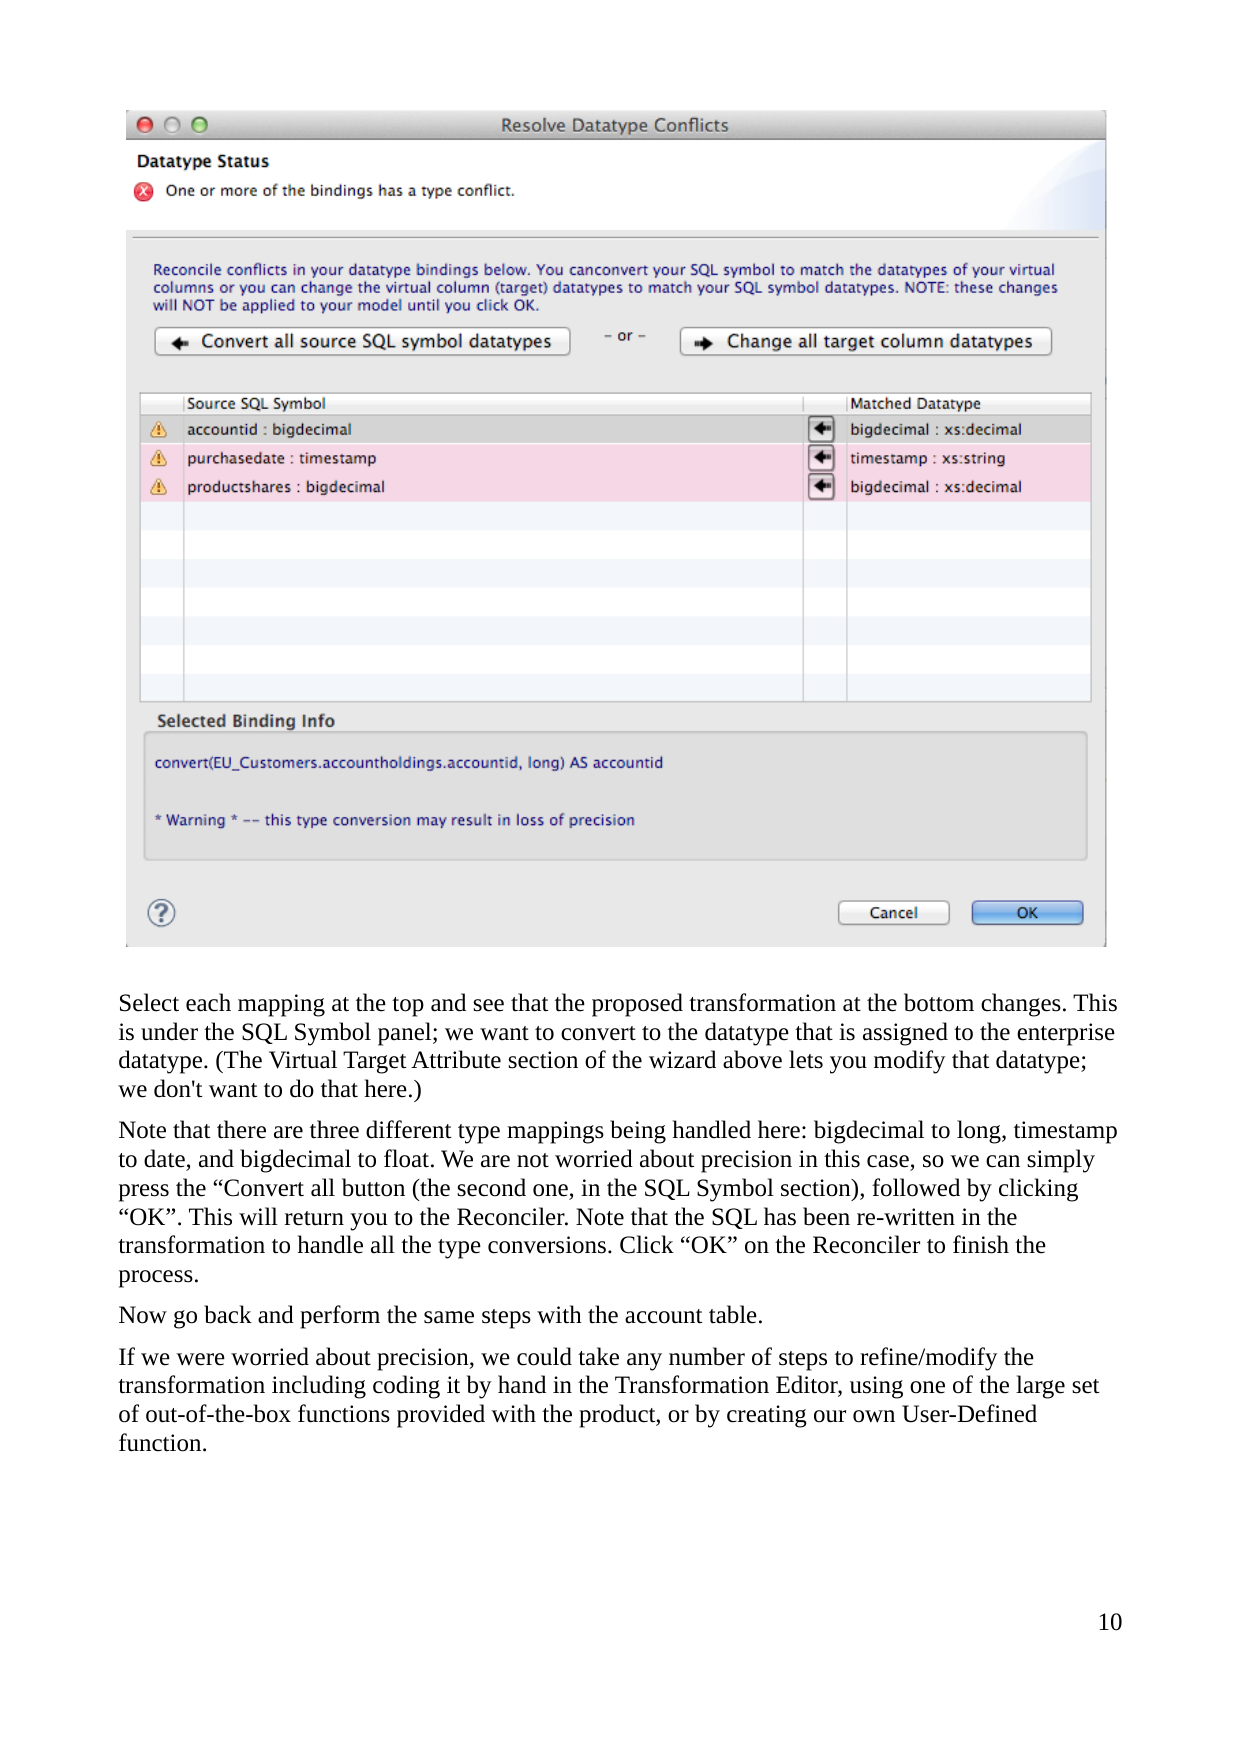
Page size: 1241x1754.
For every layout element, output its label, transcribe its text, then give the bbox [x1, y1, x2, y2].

text Note that there are three different type mappings being handled here: bigdecimal to long, timestamp to date, and bigdecimal to float. We are not worried about precision in this case, so we can simply press the “Convert all button (the second one, in the SQL Symbol section), followed by clicking “OK”. This will return you to the Reconciler. Note that the SQL has been re-written in the transformation to handle all the type conversions. Click “OK” on the Reconciler to finish the process. [118, 1116, 1122, 1288]
picture [126, 110, 1107, 947]
text Select each mapping at the top and see that the proposed transformation at the bottom changes. This is under the SQL Symbol panel; we want to convert to the datatype that is assigned to the enterprise datatype. (The Virtual Target Attribute section of the wizard above lets you modify that datatype; we don't want to do that here.) [118, 988, 1122, 1103]
text Now go back and perform the same steps with the account table. [118, 1301, 1122, 1329]
text If we were worried about precision, we could take any number of steps to refine/modify the transformation including coding it by hand in the Transformation Editor, using one of the large set of out-of-the-box functions provided with the product, or by creating our own User-Defined function. [118, 1342, 1122, 1457]
